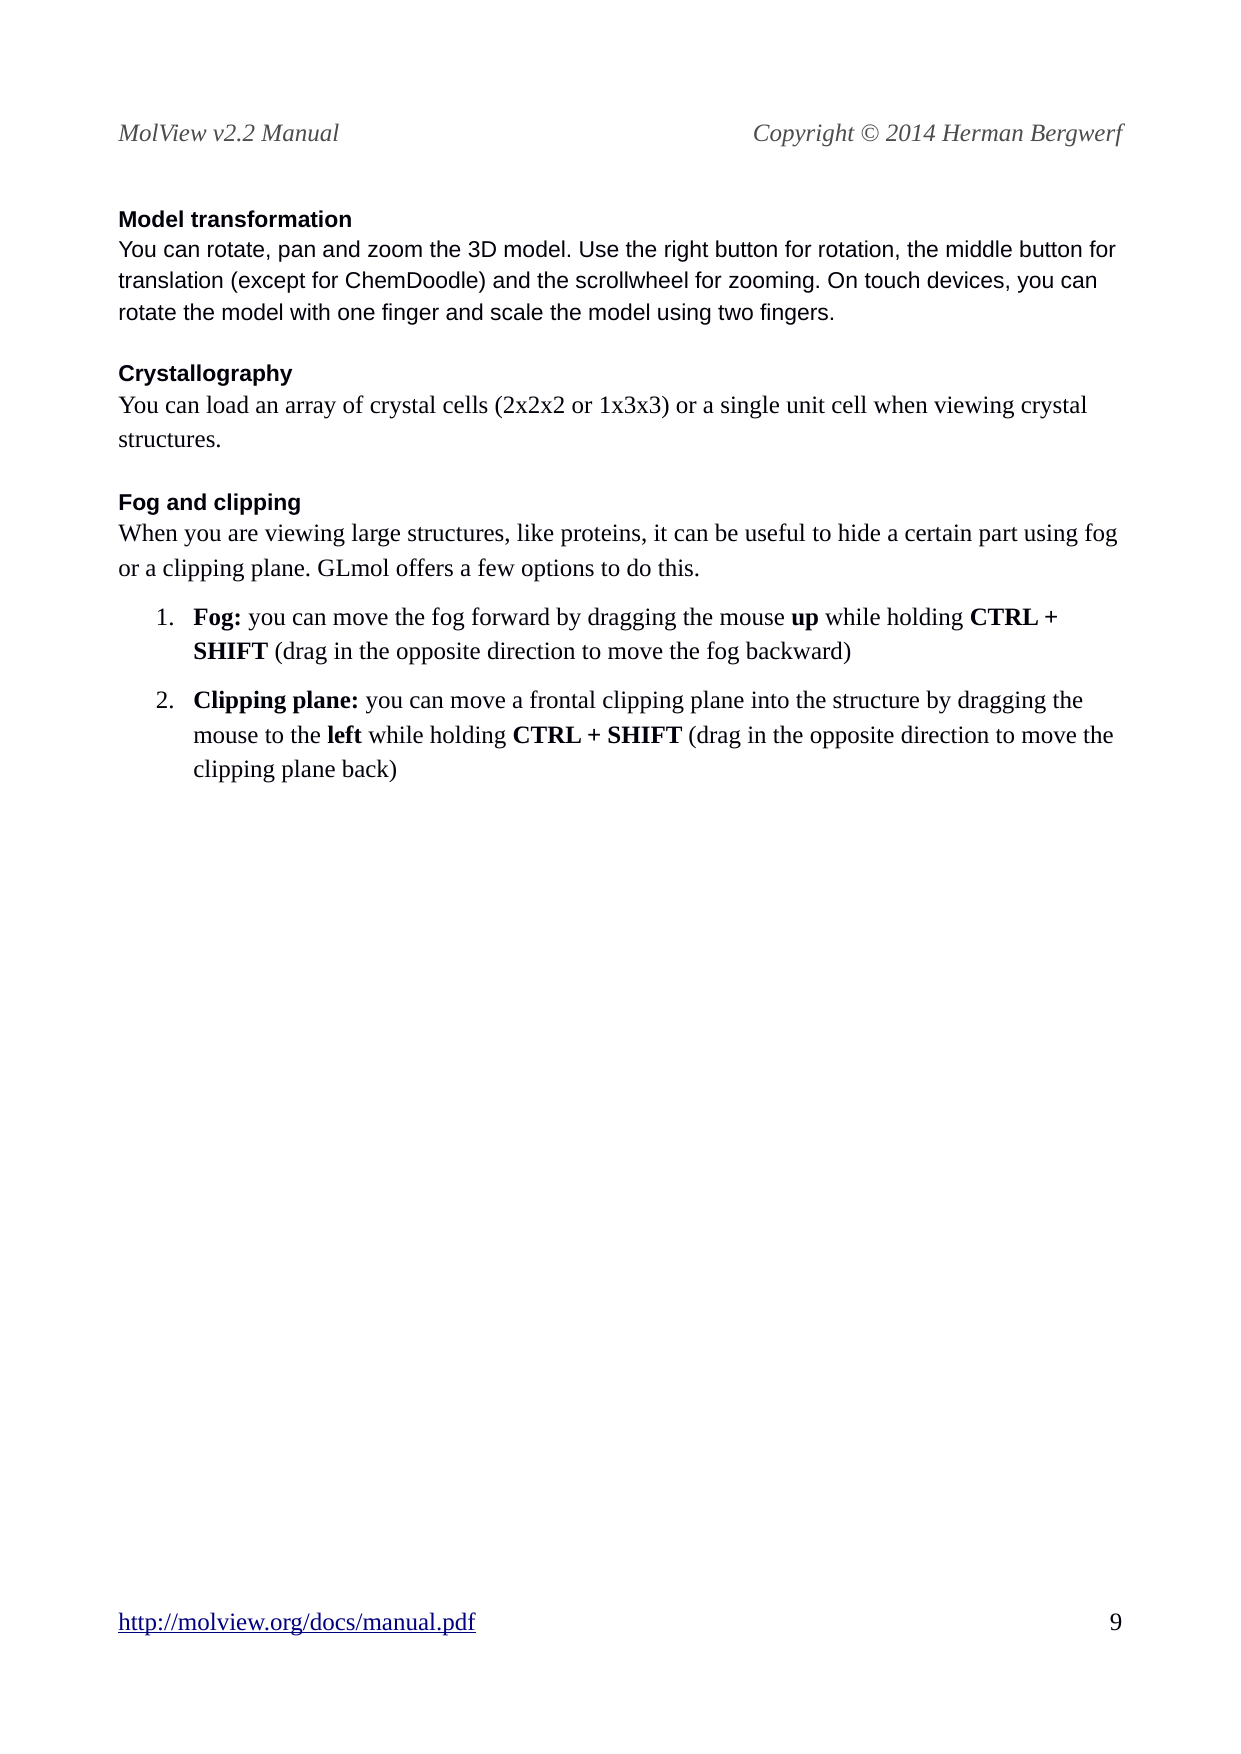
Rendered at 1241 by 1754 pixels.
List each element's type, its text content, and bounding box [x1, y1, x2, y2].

text You can load an array of crystal cells (2x2x2 or 1x3x3) or a single unit cell when viewing crystal structures. [118, 390, 1122, 453]
subtitle Fog and clipping [118, 489, 1152, 515]
subtitle Model transformation [118, 206, 1152, 233]
list When you are viewing large structures, like proteins, it can be useful to hide a certain part using fog or a clipping plane. GLmol offers a few options to do this. [81, 518, 1122, 581]
text You can rotate, pan and zoom the 3D model. Use the right button for rotation, the middle button for translation (except for ChemDoodle) and the scrollwheel for zooming. On touch devices, you can rotate the model with one finger and scale the model using two fingers. [118, 236, 1122, 325]
list Clipping plane: you can move a frontal clipping plane into the structure by dragging the mouse to the left while holding CTRL + SHIFT (drag in the opposite direction to move the clipping plane back) [156, 685, 1122, 783]
list Fog: you can move the fog forward by dragging the mouse up while holding CTRL + SHIFT (drag in the opposite direction to move the fog backward) [156, 602, 1122, 665]
subtitle Crystallography [118, 360, 1152, 387]
